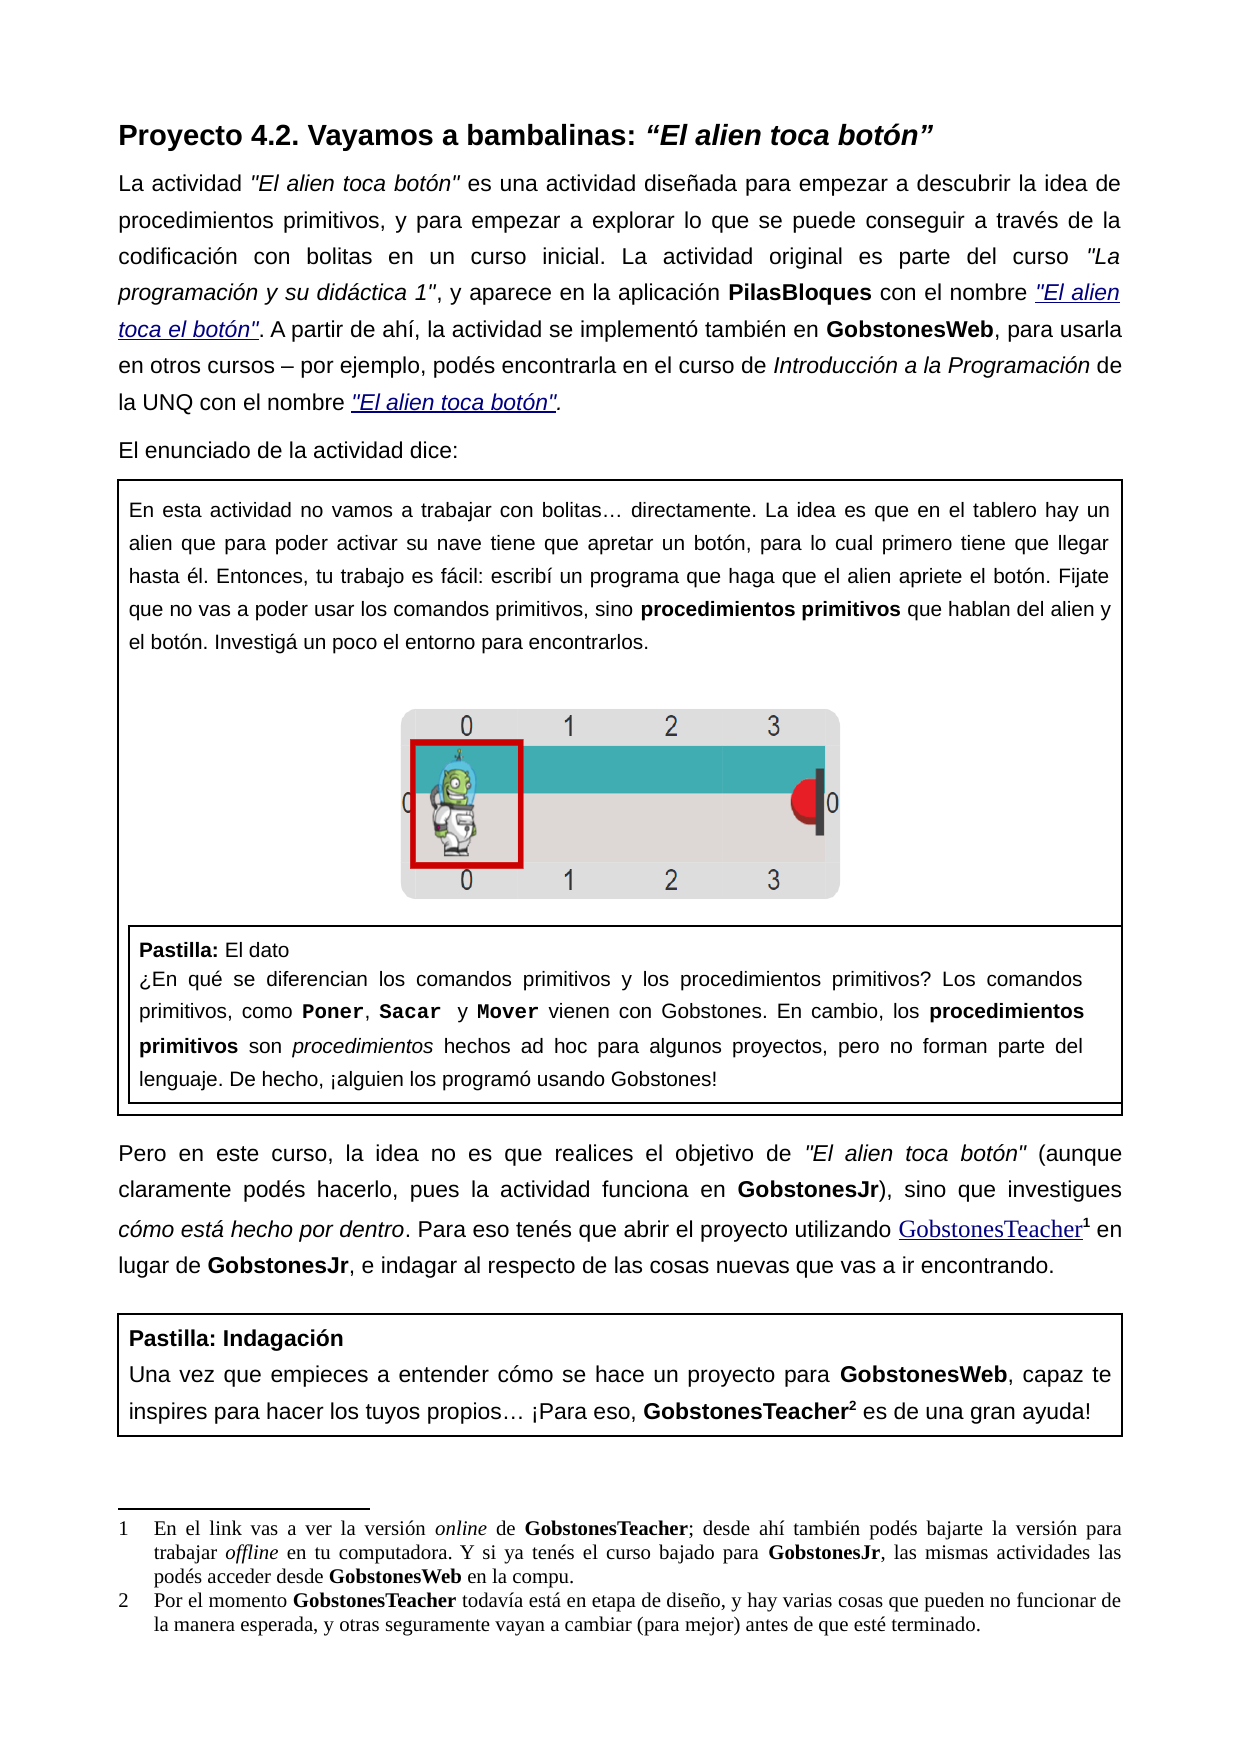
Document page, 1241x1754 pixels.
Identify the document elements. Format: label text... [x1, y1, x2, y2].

table_header Pastilla: Indagación Una vez que empieces a entender cómo se hace un proyecto para GobstonesWeb, capaz te inspires para hacer los tuyos propios… ¡Para eso, GobstonesTeacher es de una gran ayuda! [119, 1315, 1121, 1434]
table_header En esta actividad no vamos a trabajar con bolitas… directamente. La idea es que en el tablero hay un alien que para poder activar su nave tiene que apretar un botón, para lo cual primero tiene que llegar hasta él. Entonces, tu trabajo es fácil: escribí un programa que haga que el alien apriete el botón. Fijate que no vas a poder usar los comandos primitivos, sino procedimientos primitivos que hablan del alien y el botón. Investigá un poco el entorno para encontrarlos. [119, 481, 1121, 1114]
text En el link vas a ver la versión online de GobstonesTeacher; desde ahí también podés bajarte la versión para trabajar offline en tu computadora. Y si ya tenés el curso bajado para GobstonesJr, las mismas actividades las podés acceder desde GobstonesWeb en la compu. [118, 1516, 1122, 1588]
text Proyecto 4.2. Vayamos a bambalinas: “El alien toca botón” [118, 118, 1122, 152]
text Pero en este curso, la idea no es que realices el objetivo de "El alien toca botón" (aunque claramente podés hacerlo, pues la actividad funciona en GobstonesJr), sino que investigues cómo está hecho por dentro. Para eso tenés que abrir el proyecto utilizando GobstonesTeacher en lugar de GobstonesJr, e indagar al respecto de las cosas nuevas que vas a ir encontrando. [118, 1140, 1122, 1279]
text La actividad "El alien toca botón" es una actividad diseñada para empezar a descubrir la idea de procedimientos primitivos, y para empezar a explorar lo que se puede conseguir a través de la codificación con bolitas en un curso inicial. La actividad original es parte del curso "La programación y su didáctica 1", y aparece en la aplicación PilasBloques con el nombre "El alien toca el botón". A partir de ahí, la actividad se implementó también en GobstonesWeb, para usarla en otros cursos – por ejemplo, podés encontrarla en el curso de Introducción a la Programación de la UNQ con el nombre "El alien toca botón". [118, 170, 1122, 415]
text El enunciado de la actividad dice: [118, 437, 1122, 463]
table_header Pastilla: El dato ¿En qué se diferencian los comandos primitivos y los procedimientos primitivos? Los comandos primitivos, como Poner, Sacar y Mover vienen con Gobstones. En cambio, los procedimientos primitivos son procedimientos hechos ad hoc para algunos proyectos, pero no forman parte del lenguaje. De hecho, ¡alguien los programó usando Gobstones! [130, 927, 1121, 1102]
